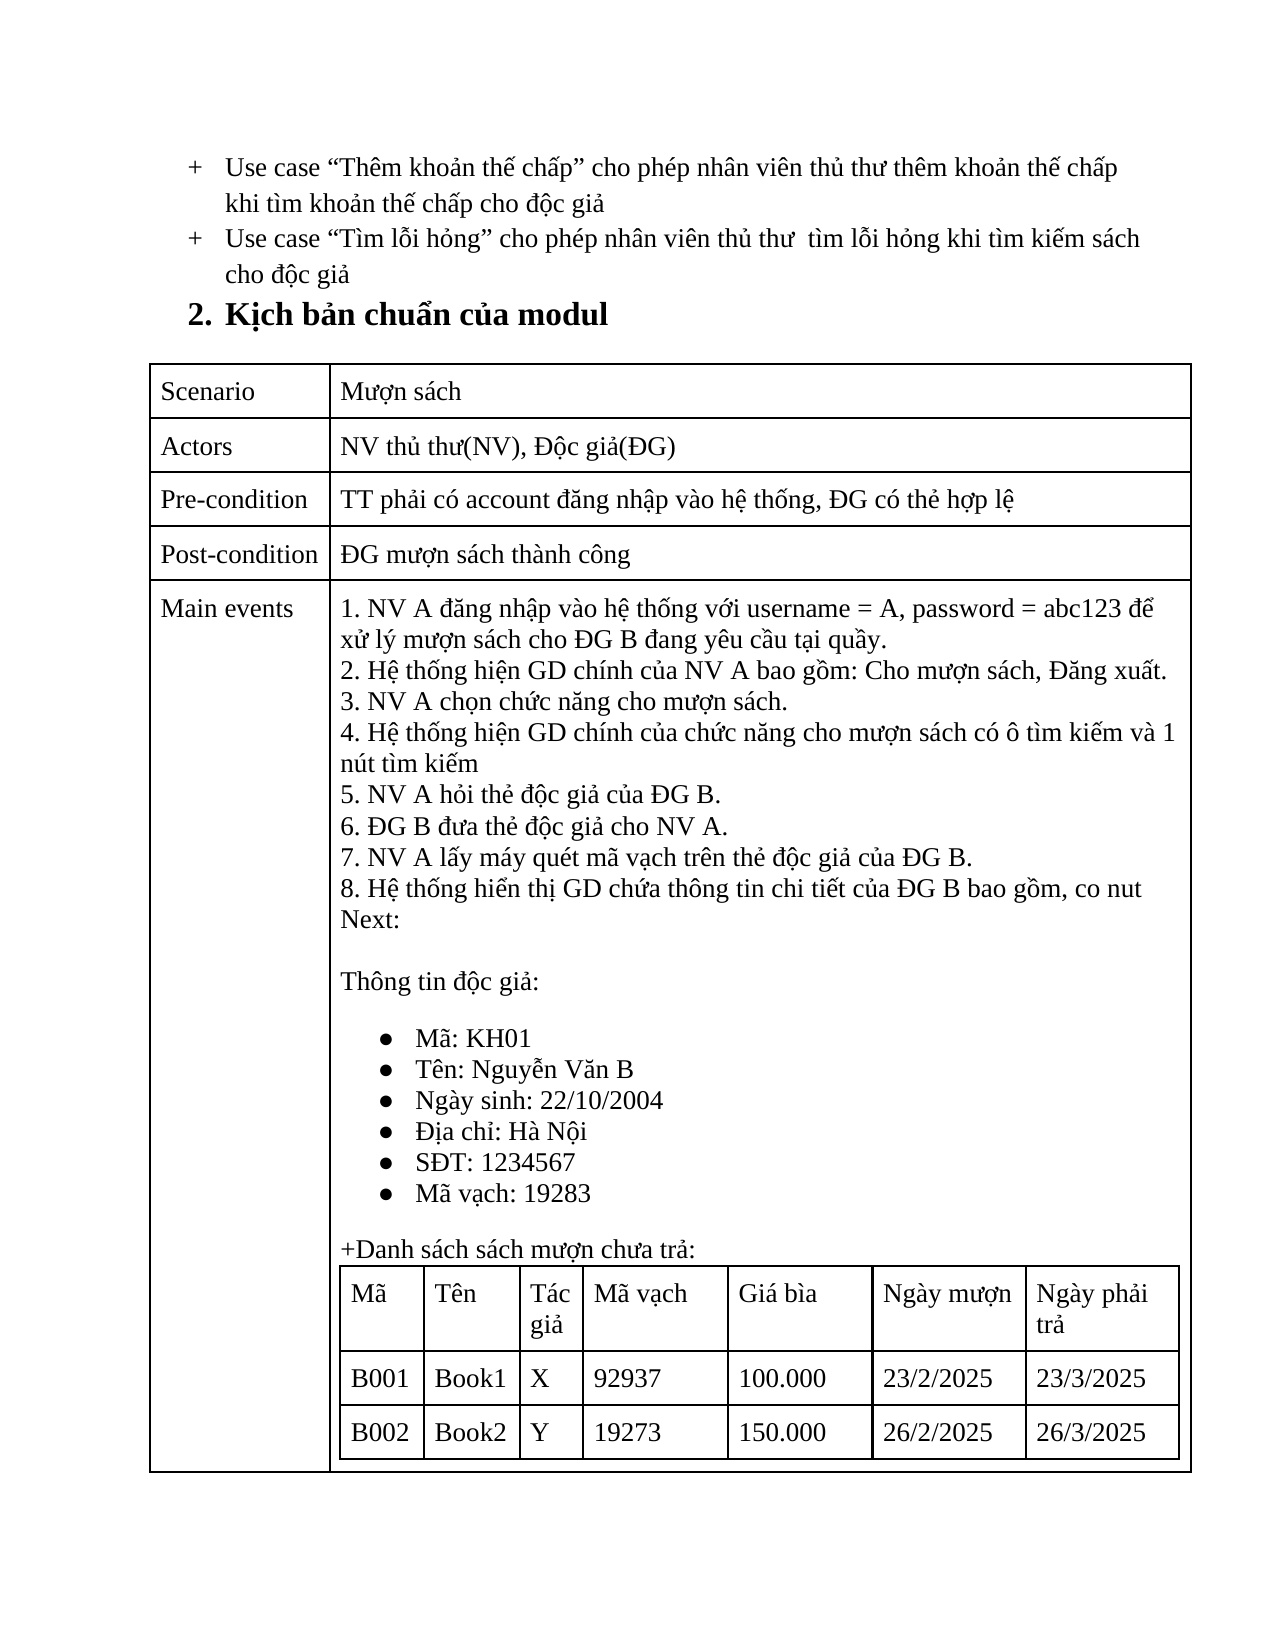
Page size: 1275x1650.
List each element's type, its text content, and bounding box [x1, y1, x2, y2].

table_cell B002 [341, 1406, 423, 1458]
table_cell Main events [151, 581, 329, 1471]
table_header Ngày mượn [874, 1267, 1025, 1350]
table_cell 100.000 [729, 1352, 871, 1404]
table_header Mã [341, 1267, 423, 1350]
table_cell B001 [341, 1352, 423, 1404]
table_cell Y [521, 1406, 582, 1458]
table_cell ĐG mượn sách thành công [331, 527, 1190, 579]
table_cell Pre-condition [151, 473, 329, 525]
table_cell 23/3/2025 [1027, 1352, 1178, 1404]
list Use case “Thêm khoản thế chấp” cho phép nhân viên thủ thư thêm khoản thế chấp khi tìm khoản thế chấp cho độc giả [187, 151, 1154, 218]
table_cell 26/3/2025 [1027, 1406, 1178, 1458]
table_header Tên [425, 1267, 519, 1350]
list Kịch bản chuẩn của modul [187, 294, 1154, 332]
table_header Scenario [151, 365, 329, 417]
table_cell 19273 [584, 1406, 727, 1458]
table_cell TT phải có account đăng nhập vào hệ thống, ĐG có thẻ hợp lệ [331, 473, 1190, 525]
table_cell Post-condition [151, 527, 329, 579]
table_cell X [521, 1352, 582, 1404]
table_cell NV thủ thư(NV), Độc giả(ĐG) [331, 419, 1190, 471]
table_header Mượn sách [331, 365, 1190, 417]
table_cell 92937 [584, 1352, 727, 1404]
table_header Ngày phải trả [1027, 1267, 1178, 1350]
table_cell Book2 [425, 1406, 519, 1458]
table_header Tác giả [521, 1267, 582, 1350]
list Use case “Tìm lỗi hỏng” cho phép nhân viên thủ thư tìm lỗi hỏng khi tìm kiếm sách cho độc giả [187, 222, 1154, 289]
table_cell 23/2/2025 [874, 1352, 1025, 1404]
table_header Mã vạch [584, 1267, 727, 1350]
table_cell 1. NV A đăng nhập vào hệ thống với username = A, password = abc123 để xử lý mượn sách cho ĐG B đang yêu cầu tại quầy. 2. Hệ thống hiện GD chính của NV A bao gồm: Cho mượn sách, Đăng xuất. 3. NV A chọn chức năng cho mượn sách. 4. Hệ thống hiện GD chính của chức năng cho mượn sách có ô tìm kiếm và 1 nút tìm kiếm 5. NV A hỏi thẻ độc giả của ĐG B. 6. ĐG B đưa thẻ độc giả cho NV A. 7. NV A lấy máy quét mã vạch trên thẻ độc giả của ĐG B. 8. Hệ thống hiển thị GD chứa thông tin chi tiết của ĐG B bao gồm, co nut Next: Thông tin độc giả: Mã: KH01 Tên: Nguyễn Văn B Ngày sinh: 22/10/2004 Địa chỉ: Hà Nội SĐT: 1234567 Mã vạch: 19283 +Danh sách sách mượn chưa trả: + Danh sách sách mượn đã trả: [Next →] 9. NV A đọc kết quả và yêu cầu ĐG B xác nhận thông tin là đúng bao gồm: Tên = B, Ngày sinh = 22/10/2004, Địa chỉ = Hà Nội, SĐT = 1234567, Mã vạch = 19283. 10. ĐG B xác nhận thông tin là chính xác. 11. NV A nhấn nút Next trên giao diện 12. Giao diện tìm sách mượn hiện lên có 1 ô tìm kiếm theo mã sách và 1 nút tìm kiếm, 1 nút Create, chứa thông tin chi tiết của độc giả và phía dưới là danh sách sách đang mượn và tổng số sách đang mượn 13. NV A hỏi sách được chọn mượn của độc giả B 14. ĐG B đưa sách được chọn mượn cho NV A bao gồm: Book6, Book7, Book8. 15. ĐG B đưa sách được chọn mượn cho NV A bao gồm: Book6, Book7, Book8. 16. Hệ thống tự động cập nhật và thêm vào danh sách các sách mượn chưa trả và tổng số sách đang mượn Thông tin độc giả: Mã: KH01 Tên: Nguyễn Văn B Ngày sinh: 22/10/2004 Địa chỉ: Hà Nội SĐT: 1234567 Mã vạch: 19283 + Danh sách sách mượn chưa trả: [Create] 17. NV A ấn vào nút Create. 18. Hệ thống hiển thị GD tìm khoản thế chấp có 1 nút tìm kiếm và ô nhập tìm kiếm theo tên khoản thế chấp, 1 nút Add. 19. NV A nhập tên khoản thế chấp name = tien mat và ấn vào nút tìm kiếm 20. Danh sách khoản thế chấp hiện lên với đầy đủ các thông tin: name, value, unity, note 21. NV A ấn nút Add 22. . GD phiếu mượn chi tiết hiện lên với đầy đủ thông tin: Phiếu mượn được tạo ngày 1/3/2025 bởi NV A và giữa 2 người: - NV thủ thư: Họ và Tên: Nguyễn Văn A ID thẻ: 123456789 Số điện thoại: 0912345678 - Độc giả: Mã: KH01 Họ và Tên: Nguyễn Văn B Mã vạch độc giả: 19283 Mã vạch phiếu mượn: 88283 + Danh sách sách còn mượn: Khoản thế chấp: [Submit] [Cancel] 23. NV A thông báo về khoản thế chấp là tiền mặt có giá trị 50 nghìn đồng 24. ĐG B đồng ý và nộp 50 nghìn đồng 25. NV A ấn Submit 26. Hệ thống lưu và in phiếu mượn 27. NV A đưa phiếu mượn cho ĐG B và thông báo khoản thế chấp 50.000 sẽ được hoàn trả nếu trả sách đúng hạn và không hư hỏng. 28. Hệ thống lưu phiếu mượn vào hệ thống và quay lại GD chính. [331, 581, 1190, 1471]
table_header Giá bìa [729, 1267, 871, 1350]
table_cell 26/2/2025 [874, 1406, 1025, 1458]
table_cell Book1 [425, 1352, 519, 1404]
table_cell Actors [151, 419, 329, 471]
table_cell 150.000 [729, 1406, 871, 1458]
